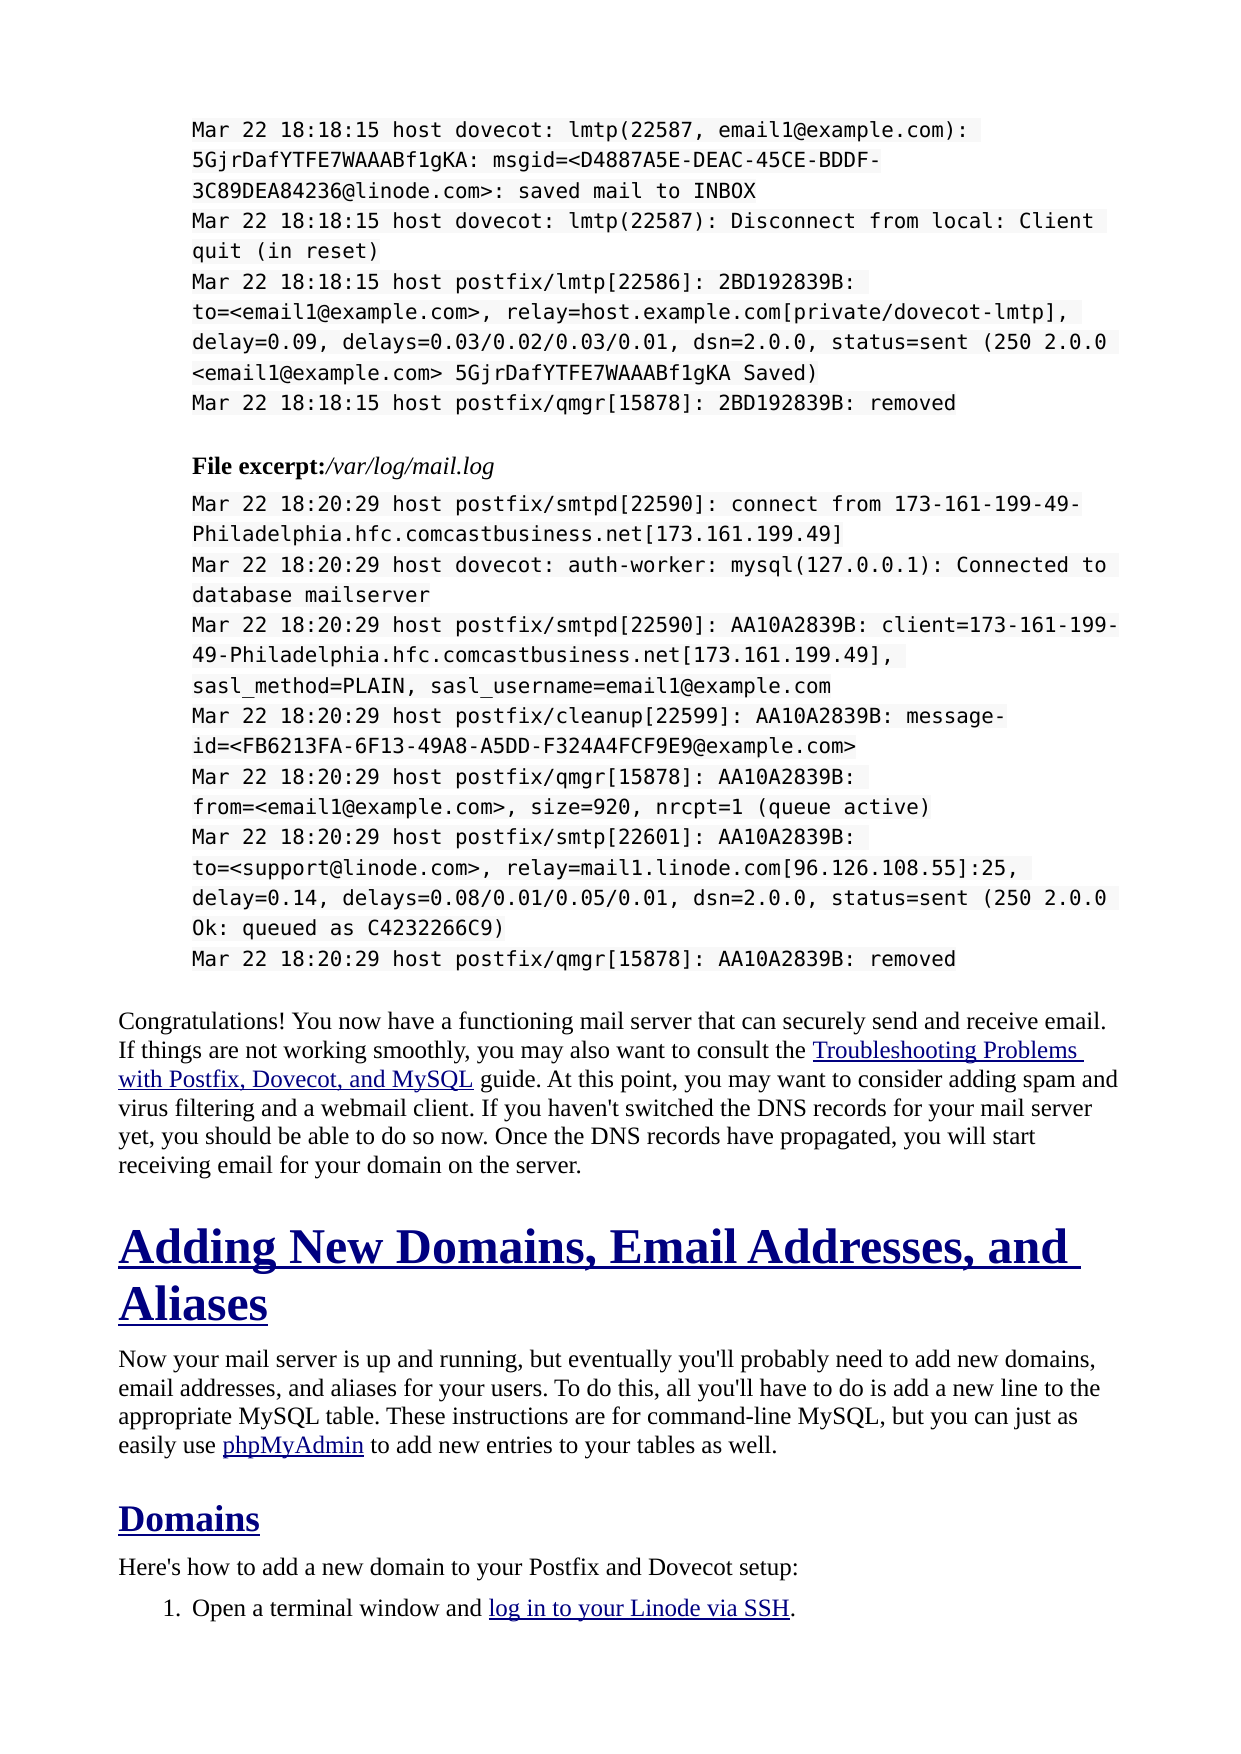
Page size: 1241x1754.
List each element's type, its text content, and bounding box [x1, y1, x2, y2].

list Mar 22 18:20:29 host postfix/qmgr[15878]: AA10A2839B: removed [162, 947, 1122, 971]
list File excerpt:/var/log/mail.log [162, 451, 1122, 479]
list Mar 22 18:20:29 host dovecot: auth-worker: mysql(127.0.0.1): Connected to database mailserver [162, 553, 1122, 607]
list Mar 22 18:20:29 host postfix/smtpd[22590]: connect from 173-161-199-49-Philadelphia.hfc.comcastbusiness.net[173.161.199.49] [162, 492, 1122, 547]
list Mar 22 18:18:15 host postfix/lmtp[22586]: 2BD192839B: to=<email1@example.com>, relay=host.example.com[private/dovecot-lmtp], delay=0.09, delays=0.03/0.02/0.03/0.01, dsn=2.0.0, status=sent (250 2.0.0 <email1@example.com> 5GjrDafYTFE7WAAABf1gKA Saved) [162, 270, 1122, 385]
subtitle Domains [118, 1496, 1122, 1539]
list Mar 22 18:20:29 host postfix/smtp[22601]: AA10A2839B: to=<support@linode.com>, relay=mail1.linode.com[96.126.108.55]:25, delay=0.14, delays=0.08/0.01/0.05/0.01, dsn=2.0.0, status=sent (250 2.0.0 Ok: queued as C4232266C9) [162, 825, 1122, 941]
text Here's how to add a new domain to your Postfix and Dovecot setup: [118, 1552, 1122, 1581]
text Congratulations! You now have a functioning mail server that can securely send and receive email. If things are not working smoothly, you may also want to consult the Troubleshooting Problems with Postfix, Dovecot, and MySQL guide. At this point, you may want to consider adding spam and virus filtering and a webmail client. If you haven't switched the DNS records for your mail server yet, you should be able to do so now. Once the DNS records have propagated, you will start receiving email for your domain on the server. [118, 1006, 1122, 1179]
list Mar 22 18:18:15 host postfix/qmgr[15878]: 2BD192839B: removed [162, 391, 1122, 415]
list Mar 22 18:20:29 host postfix/smtpd[22590]: AA10A2839B: client=173-161-199-49-Philadelphia.hfc.comcastbusiness.net[173.161.199.49], sasl_method=PLAIN, sasl_username=email1@example.com [162, 613, 1122, 698]
list Mar 22 18:20:29 host postfix/qmgr[15878]: AA10A2839B: from=<email1@example.com>, size=920, nrcpt=1 (queue active) [162, 765, 1122, 819]
list Mar 22 18:20:29 host postfix/cleanup[22599]: AA10A2839B: message-id=<FB6213FA-6F13-49A8-A5DD-F324A4FCF9E9@example.com> [162, 704, 1122, 759]
list Open a terminal window and log in to your Linode via SSH. [162, 1593, 1122, 1622]
subtitle Adding New Domains, Email Addresses, and Aliases [118, 1216, 1122, 1331]
text Now your mail server is up and running, but eventually you'll probably need to add new domains, email addresses, and aliases for your users. To do this, all you'll have to do is add a new line to the appropriate MySQL table. These instructions are for command-line MySQL, but you can just as easily use phpMyAdmin to add new entries to your tables as well. [118, 1344, 1122, 1459]
list Mar 22 18:18:15 host dovecot: lmtp(22587): Disconnect from local: Client quit (in reset) [162, 209, 1122, 264]
list Mar 22 18:18:15 host dovecot: lmtp(22587, email1@example.com): 5GjrDafYTFE7WAAABf1gKA: msgid=<D4887A5E-DEAC-45CE-BDDF-3C89DEA84236@linode.com>: saved mail to INBOX [162, 118, 1122, 203]
